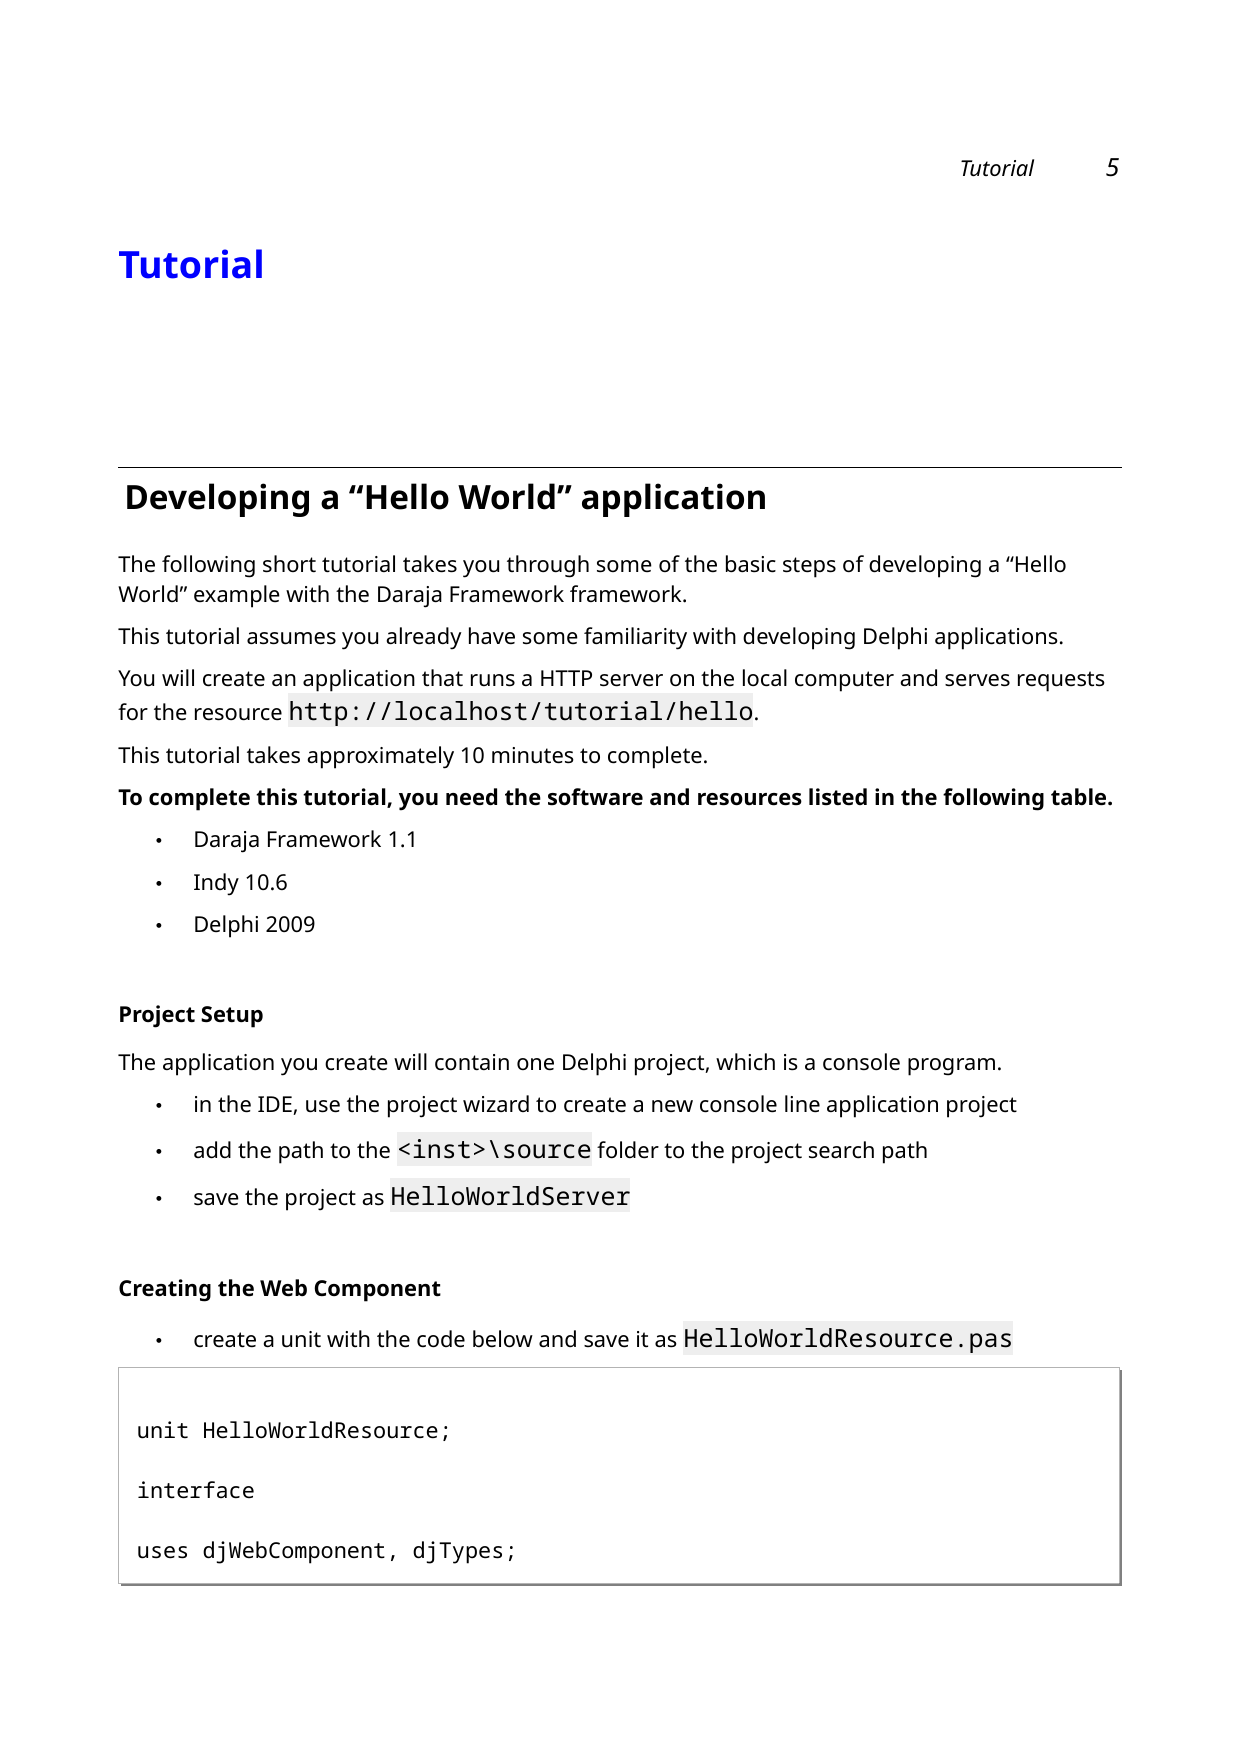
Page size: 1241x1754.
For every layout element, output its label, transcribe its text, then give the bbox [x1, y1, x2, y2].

subtitle Creating the Web Component [118, 1272, 1122, 1302]
list create a unit with the code below and save it as HelloWorldResource.pas [1013, 1321, 1122, 1355]
list create a unit with the code below and save it as HelloWorldResource.pas [156, 1321, 683, 1355]
text interface [119, 1457, 1119, 1505]
text This tutorial takes approximately 10 minutes to complete. [118, 740, 1122, 769]
list add the path to the <inst>\source folder to the project search path [156, 1132, 397, 1166]
text The application you create will contain one Delphi project, which is a console program. [118, 1047, 1122, 1077]
list Indy 10.6 [156, 867, 1122, 896]
text The following short tutorial takes you through some of the basic steps of developing a “Hello World” example with the Daraja Framework framework. [118, 549, 1122, 609]
subtitle Developing a “Hello World” application [118, 468, 1122, 525]
text uses djWebComponent, djTypes; [119, 1516, 1119, 1583]
subtitle Tutorial [118, 238, 1122, 289]
list in the IDE, use the project wizard to create a new console line application project [156, 1089, 1122, 1119]
list save the project as HelloWorldServer [630, 1178, 1122, 1212]
text To complete this tutorial, you need the software and resources listed in the following table. [118, 782, 1122, 812]
text This tutorial assumes you already have some familiarity with developing Delphi applications. [118, 621, 1122, 651]
list save the project as HelloWorldServer [156, 1178, 390, 1212]
list add the path to the <inst>\source folder to the project search path [592, 1132, 1122, 1166]
subtitle Project Setup [118, 999, 1122, 1029]
list Daraja Framework 1.1 [156, 824, 1122, 854]
text You will create an application that runs a HTTP server on the local computer and serves requests for the resource http://localhost/tutorial/hello. [118, 663, 1122, 727]
list Delphi 2009 [156, 909, 1122, 939]
text unit HelloWorldResource; [119, 1397, 1119, 1445]
